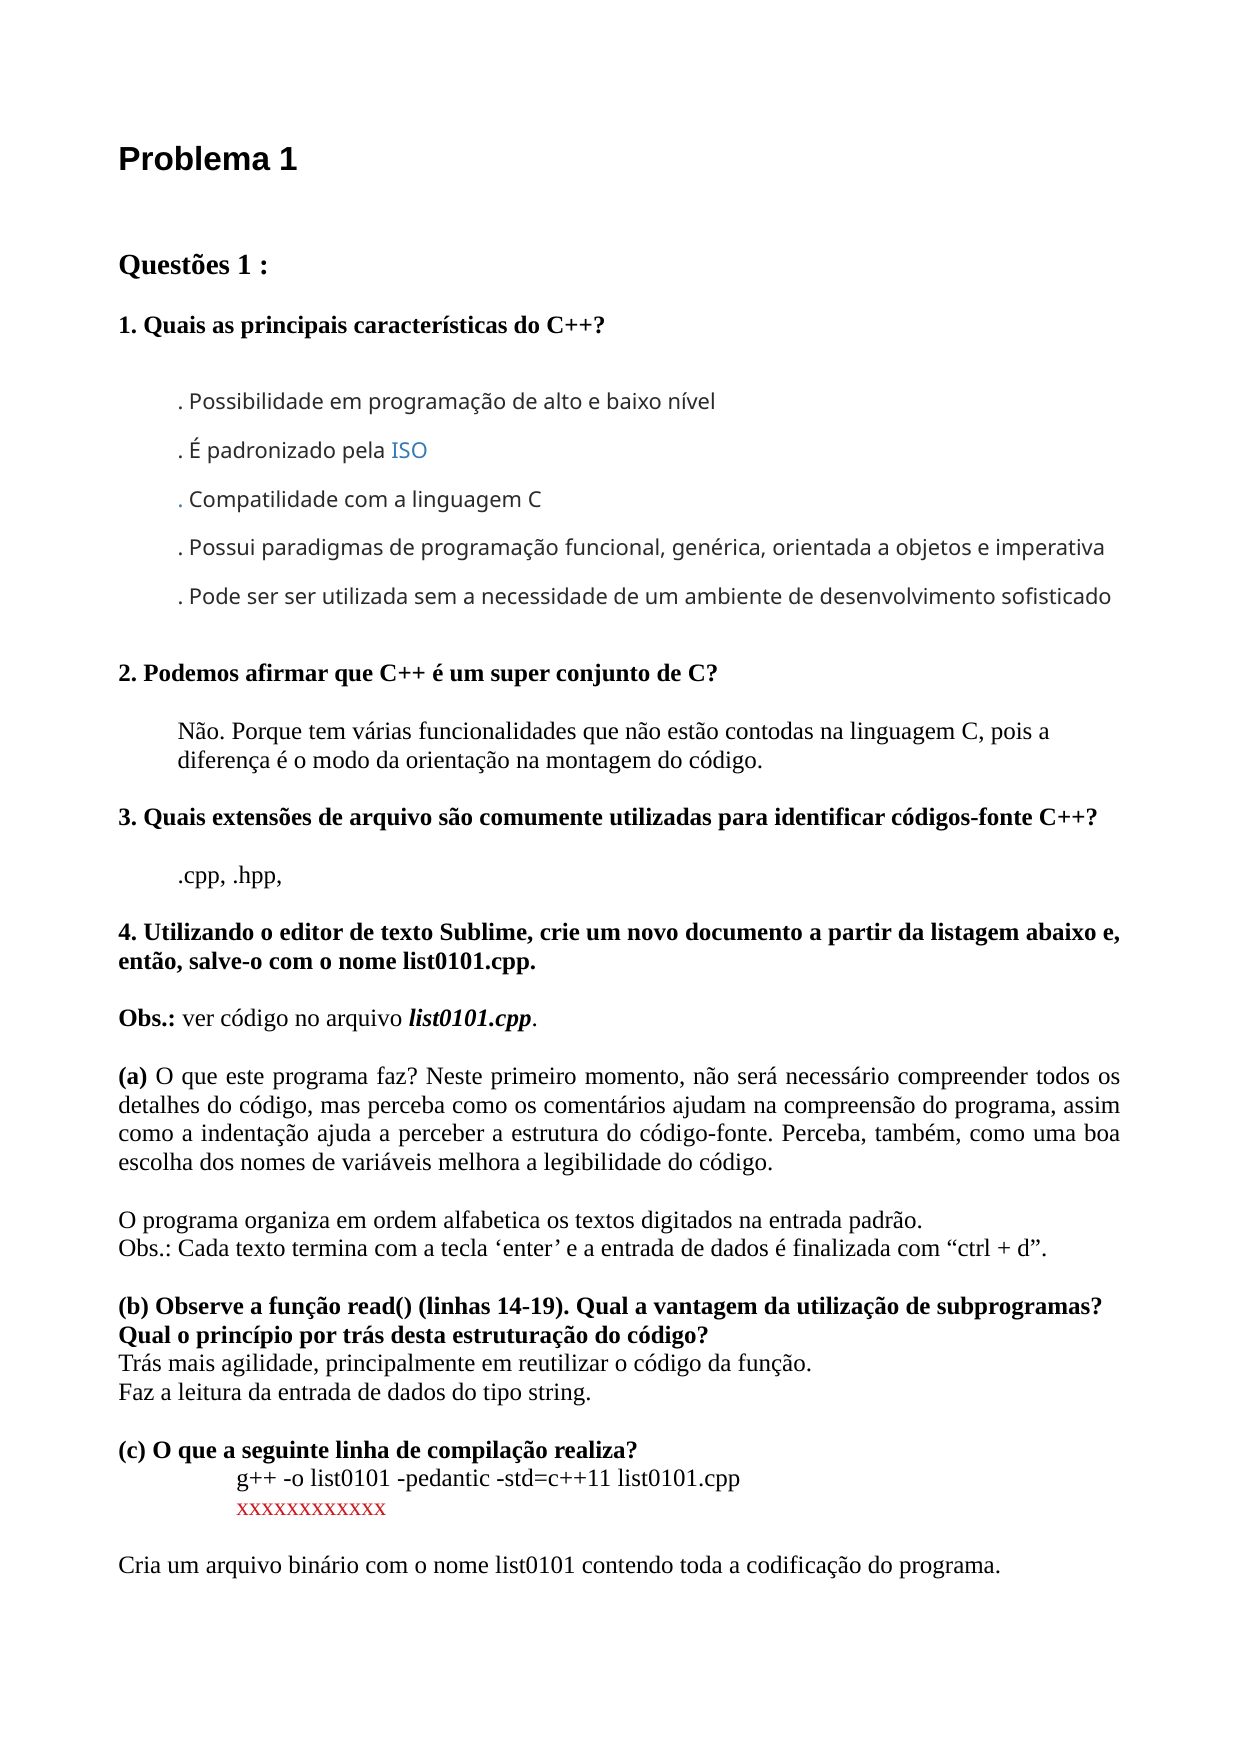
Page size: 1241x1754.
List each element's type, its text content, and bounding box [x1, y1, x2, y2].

text . Possui paradigmas de programação funcional, genérica, orientada a objetos e imperativa [177, 532, 1122, 562]
text . Pode ser ser utilizada sem a necessidade de um ambiente de desenvolvimento sofisticado [177, 581, 1122, 611]
text .cpp, .hpp, [177, 860, 1122, 888]
text g++ -o list0101 -pedantic -std=c++11 list0101.cpp [236, 1463, 1122, 1492]
text Obs.: Cada texto termina com a tecla ‘enter’ e a entrada de dados é finalizada com “ctrl + d”. [118, 1233, 1122, 1262]
text . Compatilidade com a linguagem C [177, 483, 1122, 513]
text Não. Porque tem várias funcionalidades que não estão contodas na linguagem C, pois a diferença é o modo da orientação na montagem do código. [177, 716, 1122, 773]
text 4. Utilizando o editor de texto Sublime, crie um novo documento a partir da listagem abaixo e, então, salve-o com o nome list0101.cpp. [118, 917, 1122, 975]
subtitle Problema 1 [118, 139, 1122, 177]
text . É padronizado pela ISO [177, 435, 1122, 464]
text 2. Podemos afirmar que C++ é um super conjunto de C? [118, 658, 1122, 687]
text Trás mais agilidade, principalmente em reutilizar o código da função. [118, 1348, 1122, 1377]
text (c) O que a seguinte linha de compilação realiza? [118, 1435, 1122, 1463]
text Obs.: ver código no arquivo list0101.cpp. [118, 1003, 1122, 1032]
text Qual o princípio por trás desta estruturação do código? [118, 1320, 1122, 1348]
text Cria um arquivo binário com o nome list0101 contendo toda a codificação do programa. [118, 1550, 1122, 1578]
text (a) O que este programa faz? Neste primeiro momento, não será necessário compreender todos os detalhes do código, mas perceba como os comentários ajudam na compreensão do programa, assim como a indentação ajuda a perceber a estrutura do código-fonte. Perceba, também, como uma boa escolha dos nomes de variáveis melhora a legibilidade do código. [118, 1061, 1122, 1176]
text Questões 1 : [118, 247, 1122, 281]
text (b) Observe a função read() (linhas 14-19). Qual a vantagem da utilização de subprogramas? [118, 1291, 1122, 1320]
text Faz a leitura da entrada de dados do tipo string. [118, 1377, 1122, 1406]
text xxxxxxxxxxxx [236, 1492, 1122, 1521]
text 3. Quais extensões de arquivo são comumente utilizadas para identificar códigos-fonte C++? [118, 802, 1122, 831]
text . Possibilidade em programação de alto e baixo nível [177, 386, 1122, 416]
text O programa organiza em ordem alfabetica os textos digitados na entrada padrão. [118, 1205, 1122, 1233]
text 1. Quais as principais características do C++? [118, 310, 1122, 338]
